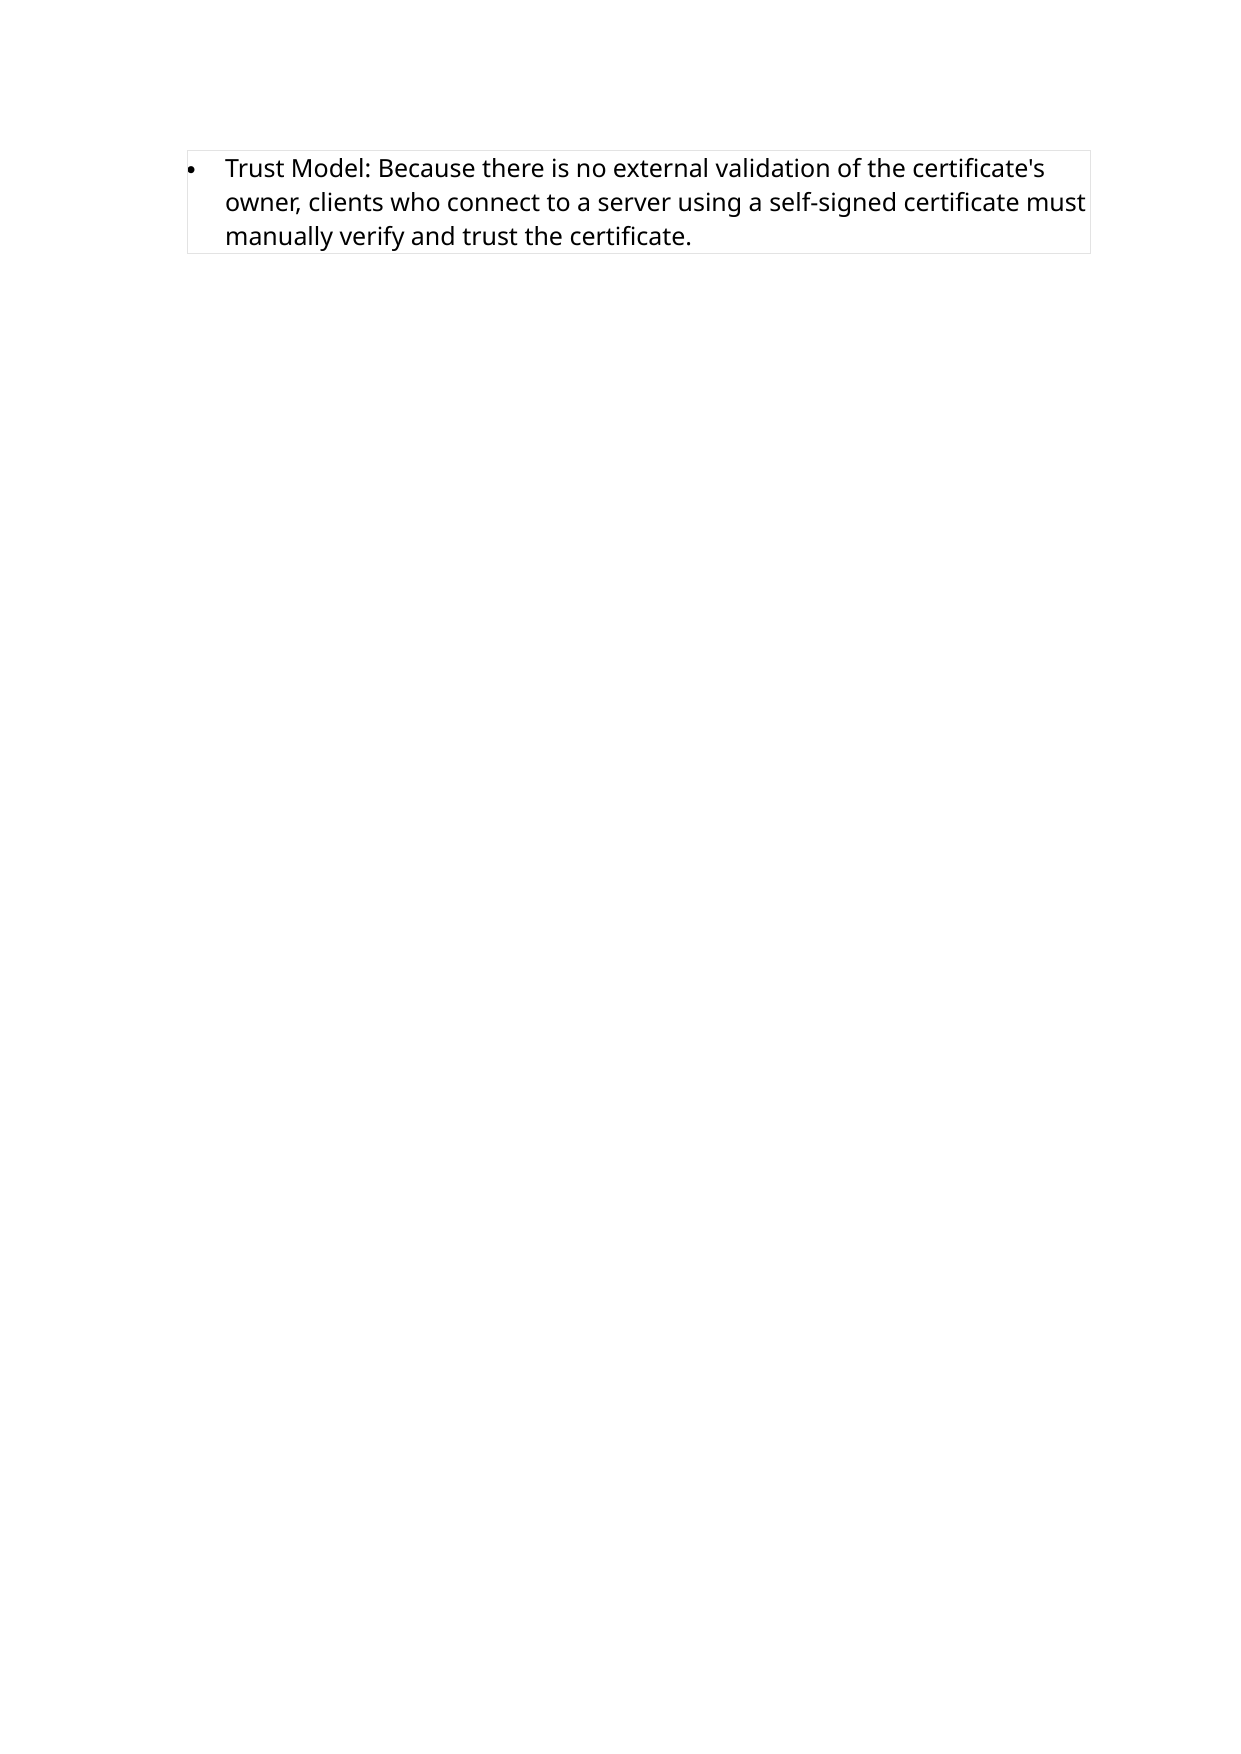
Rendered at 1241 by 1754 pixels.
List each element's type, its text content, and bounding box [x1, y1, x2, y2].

list Trust Model: Because there is no external validation of the certificate's owner, clients who connect to a server using a self-signed certificate must manually verify and trust the certificate. [188, 151, 1090, 253]
